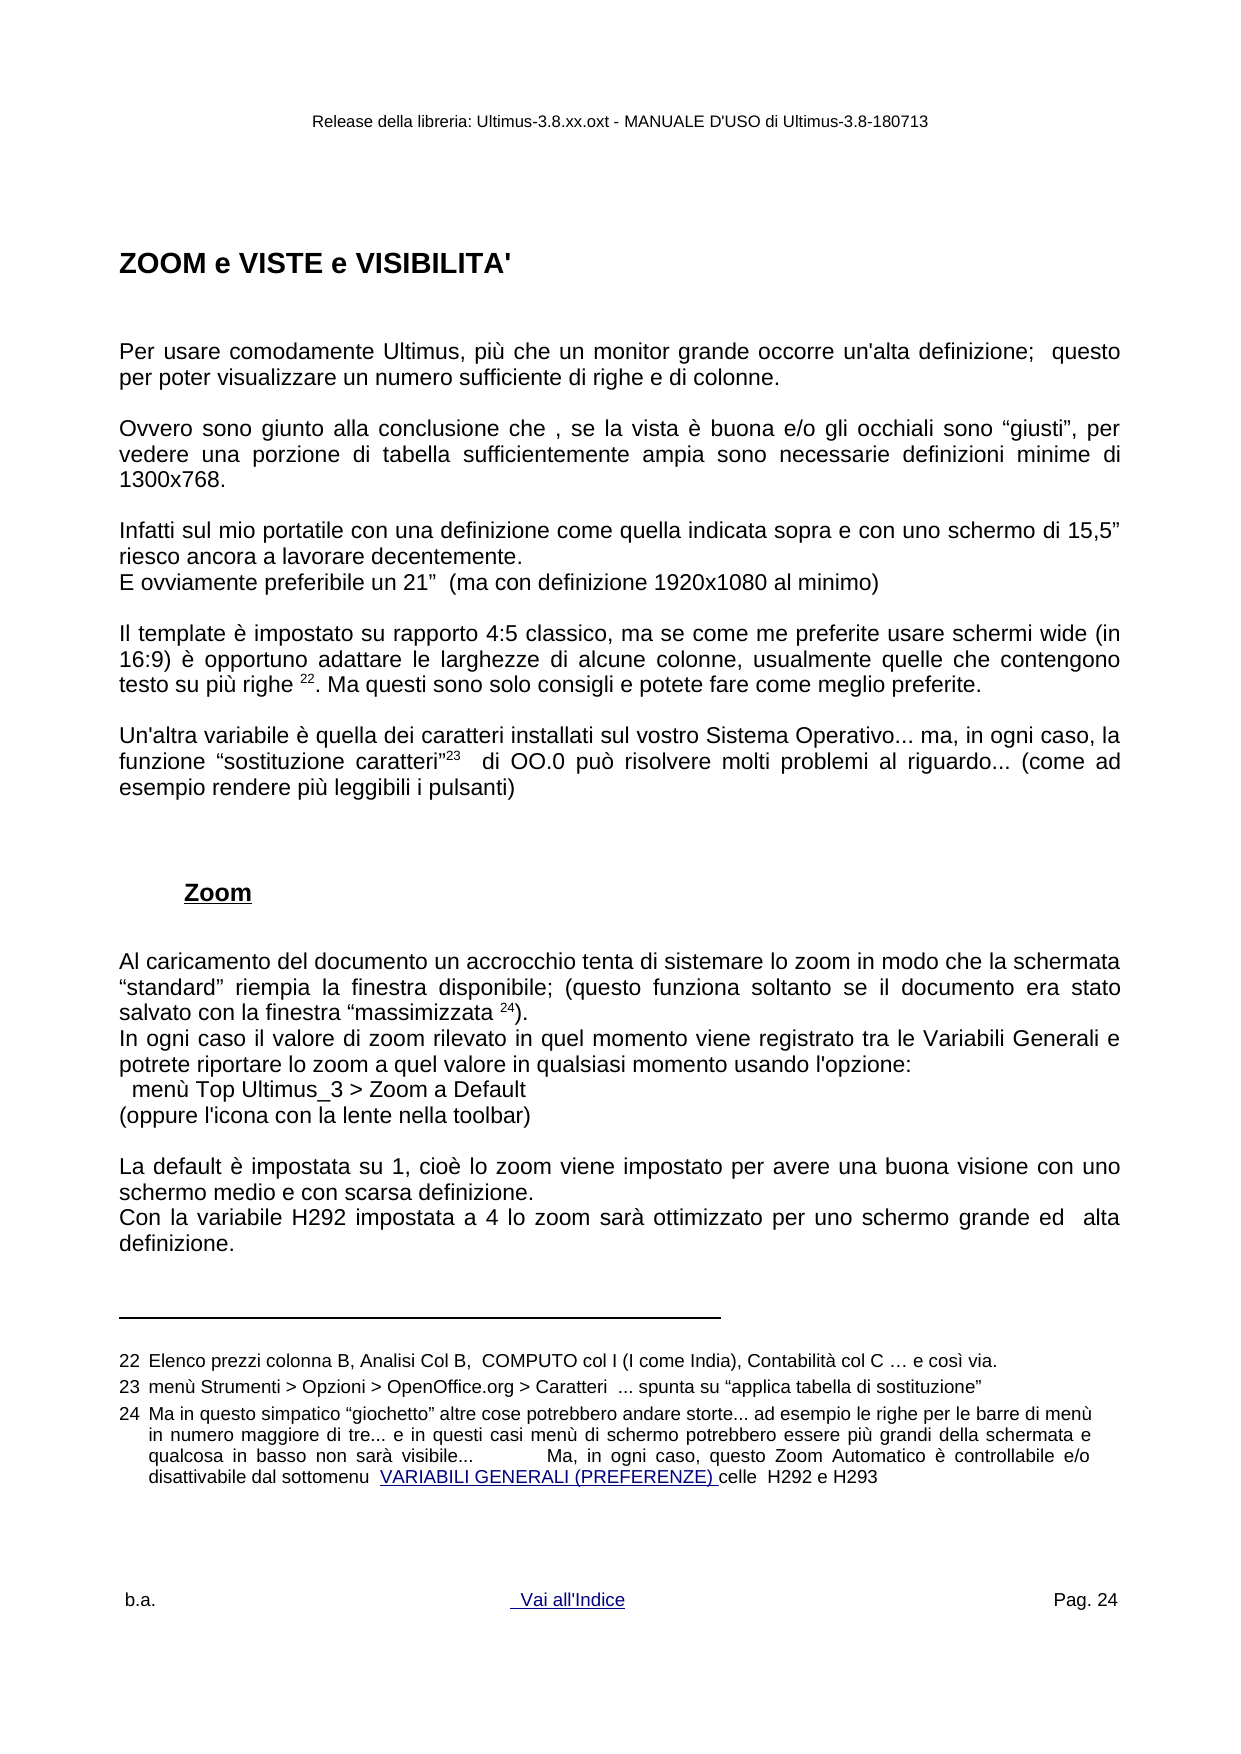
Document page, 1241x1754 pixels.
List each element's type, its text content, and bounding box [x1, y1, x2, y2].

text Ma in questo simpatico “giochetto” altre cose potrebbero andare storte... ad esempio le righe per le barre di menù in numero maggiore di tre... e in questi casi menù di schermo potrebbero essere più grandi della schermata e qualcosa in basso non sarà visibile... Ma, in ogni caso, questo Zoom Automatico è controllabile e/o disattivabile dal sottomenu VARIABILI GENERALI (PREFERENZE) celle H292 e H293 [119, 1404, 1092, 1487]
subtitle ZOOM e VISTE e VISIBILITA' [119, 247, 1121, 280]
text Un'altra variabile è quella dei caratteri installati sul vostro Sistema Operativo... ma, in ogni caso, la funzione “sostituzione caratteri” di OO.0 può risolvere molti problemi al riguardo... (come ad esempio rendere più leggibili i pulsanti) [119, 723, 1121, 800]
text La default è impostata su 1, cioè lo zoom viene impostato per avere una buona visione con uno schermo medio e con scarsa definizione. [119, 1154, 1121, 1205]
text (oppure l'icona con la lente nella toolbar) [119, 1102, 1121, 1128]
text Il template è impostato su rapporto 4:5 classico, ma se come me preferite usare schermi wide (in 16:9) è opportuno adattare le larghezze di alcune colonne, usualmente quelle che contengono testo su più righe . Ma questi sono solo consigli e potete fare come meglio preferite. [119, 621, 1121, 698]
text Con la variabile H292 impostata a 4 lo zoom sarà ottimizzato per uno schermo grande ed alta definizione. [119, 1205, 1121, 1256]
subtitle Zoom [119, 879, 1121, 907]
text Infatti sul mio portatile con una definizione come quella indicata sopra e con uno schermo di 15,5” riesco ancora a lavorare decentemente. [119, 518, 1121, 569]
text Al caricamento del documento un accrocchio tenta di sistemare lo zoom in modo che la schermata “standard” riempia la finestra disponibile; (questo funziona soltanto se il documento era stato salvato con la finestra “massimizzata ). [119, 949, 1121, 1026]
text Ovvero sono giunto alla conclusione che , se la vista è buona e/o gli occhiali sono “giusti”, per vedere una porzione di tabella sufficientemente ampia sono necessarie definizioni minime di 1300x768. [119, 416, 1121, 493]
text menù Strumenti > Opzioni > OpenOffice.org > Caratteri ... spunta su “applica tabella di sostituzione” [119, 1377, 1092, 1398]
text menù Top Ultimus_3 > Zoom a Default [119, 1077, 1121, 1102]
text In ogni caso il valore di zoom rilevato in quel momento viene registrato tra le Variabili Generali e potrete riportare lo zoom a quel valore in qualsiasi momento usando l'opzione: [119, 1026, 1121, 1077]
text Per usare comodamente Ultimus, più che un monitor grande occorre un'alta definizione; questo per poter visualizzare un numero sufficiente di righe e di colonne. [119, 339, 1121, 390]
text E ovviamente preferibile un 21” (ma con definizione 1920x1080 al minimo) [119, 569, 1121, 595]
text Elenco prezzi colonna B, Analisi Col B, COMPUTO col I (I come India), Contabilità col C … e così via. [119, 1350, 1092, 1371]
